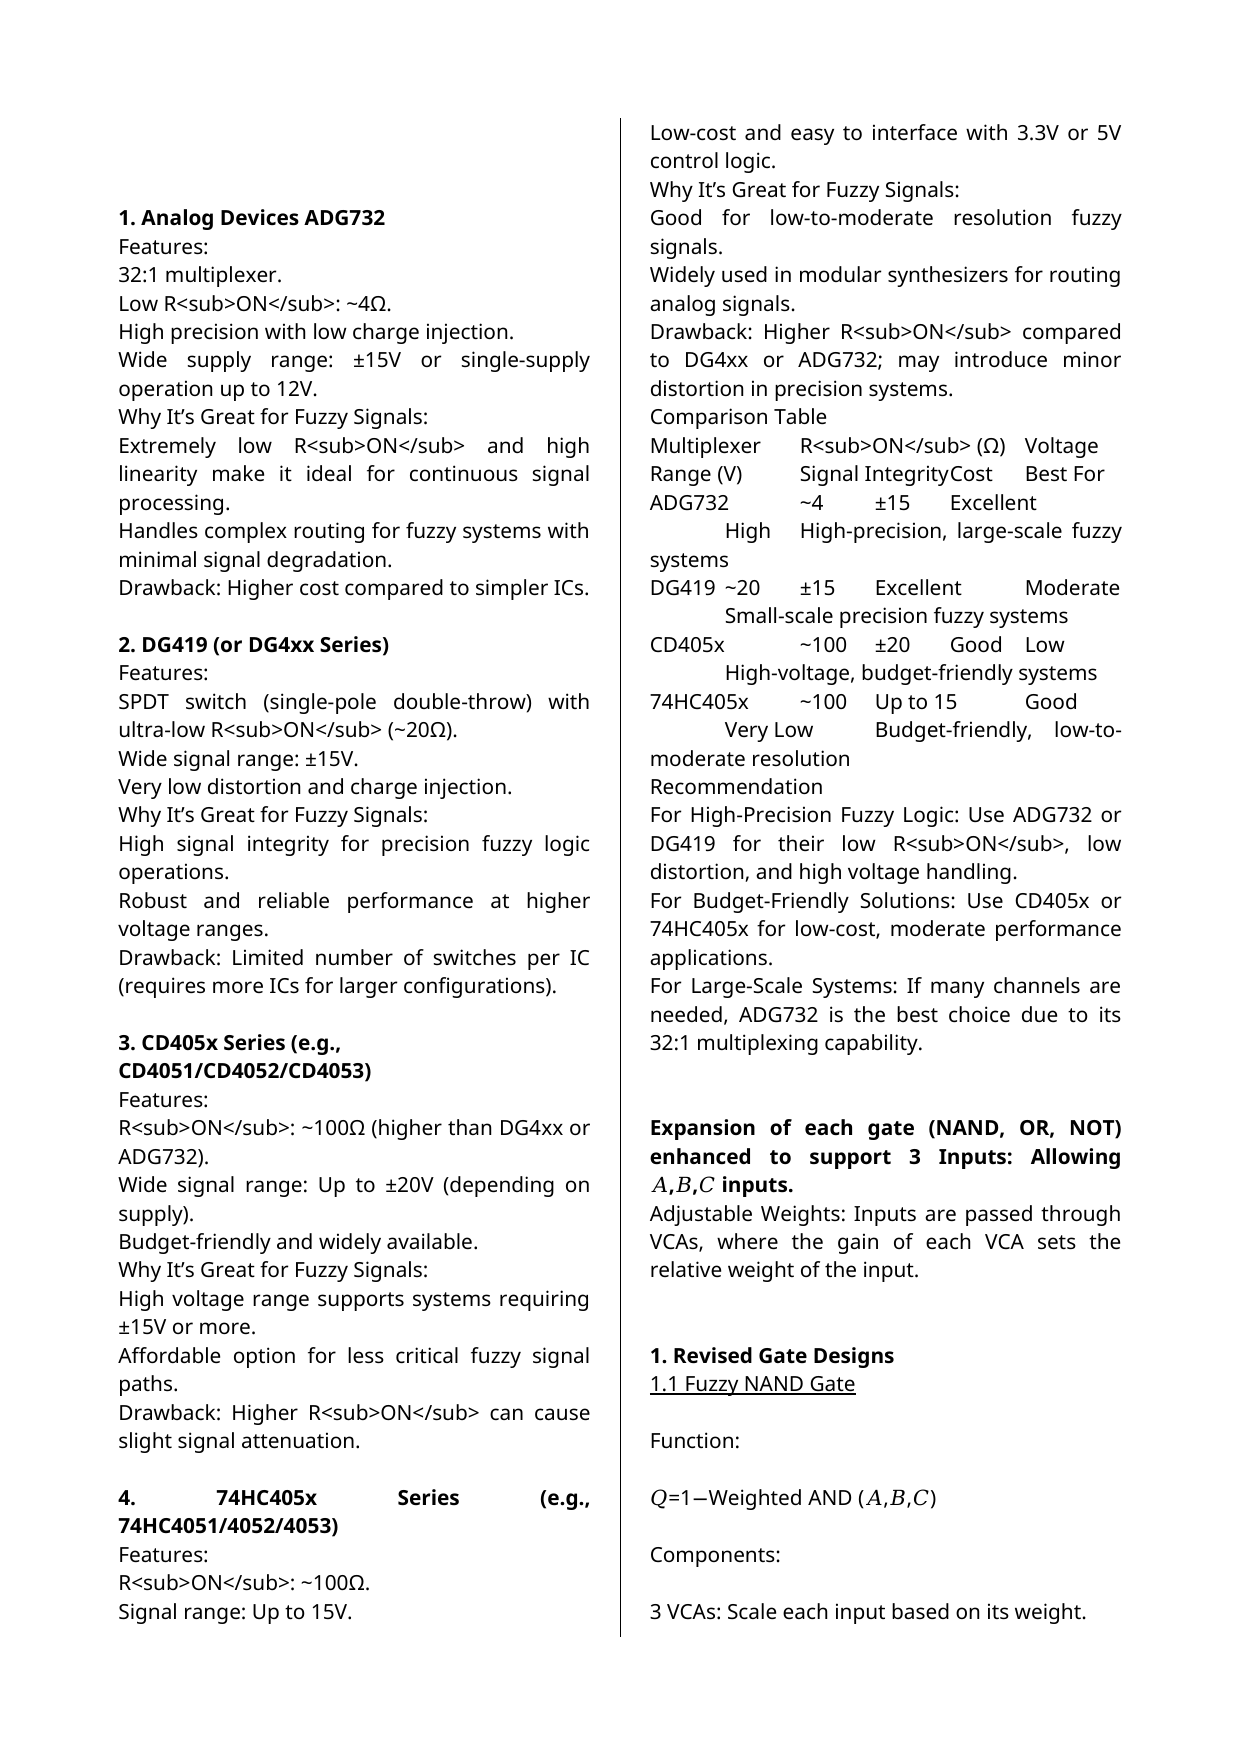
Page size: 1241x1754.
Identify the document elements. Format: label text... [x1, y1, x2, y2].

text Wide supply range: ±15V or single-supply operation up to 12V. [118, 346, 591, 402]
text Low-cost and easy to interface with 3.3V or 5V control logic. [649, 118, 1122, 175]
text Features: [118, 232, 591, 260]
text 4. 74HC405x Series (e.g., 74HC4051/4052/4053) [118, 1483, 591, 1540]
text Drawback: Higher R<sub>ON</sub> can cause slight signal attenuation. [118, 1398, 591, 1455]
text 𝑄=1−Weighted AND (𝐴,𝐵,𝐶) [649, 1483, 1122, 1512]
text SPDT switch (single-pole double-throw) with ultra-low R<sub>ON</sub> (~20Ω). [118, 687, 591, 744]
text Why It’s Great for Fuzzy Signals: [649, 175, 1122, 203]
text Why It’s Great for Fuzzy Signals: [118, 402, 591, 431]
text For High-Precision Fuzzy Logic: Use ADG732 or DG419 for their low R<sub>ON</sub>, low distortion, and high voltage handling. [649, 801, 1122, 886]
text 2. DG419 (or DG4xx Series) [118, 630, 591, 658]
text Why It’s Great for Fuzzy Signals: [118, 1256, 591, 1284]
text Signal range: Up to 15V. [118, 1597, 591, 1625]
text 1. Analog Devices ADG732 [118, 203, 591, 232]
text High voltage range supports systems requiring ±15V or more. [118, 1284, 591, 1341]
text Affordable option for less critical fuzzy signal paths. [118, 1341, 591, 1398]
text Low R<sub>ON</sub>: ~4Ω. [118, 289, 591, 317]
text Expansion of each gate (NAND, OR, NOT) enhanced to support 3 Inputs: Allowing 𝐴,𝐵,𝐶 inputs. [649, 1113, 1122, 1199]
text Why It’s Great for Fuzzy Signals: [118, 801, 591, 829]
text Wide signal range: ±15V. [118, 744, 591, 772]
text Handles complex routing for fuzzy systems with minimal signal degradation. [118, 516, 591, 573]
text CD405x ~100 ±20 Good Low High-voltage, budget-friendly systems [649, 630, 1122, 687]
text Features: [118, 1085, 591, 1113]
text Widely used in modular synthesizers for routing analog signals. [649, 260, 1122, 317]
text Robust and reliable performance at higher voltage ranges. [118, 886, 591, 943]
text 1.1 Fuzzy NAND Gate [649, 1369, 1122, 1398]
text High precision with low charge injection. [118, 317, 591, 346]
text 32:1 multiplexer. [118, 260, 591, 289]
text ADG732 ~4 ±15 Excellent High High-precision, large-scale fuzzy systems [649, 488, 1122, 573]
text Wide signal range: Up to ±20V (depending on supply). [118, 1170, 591, 1227]
text 1. Revised Gate Designs [649, 1341, 1122, 1369]
text Features: [118, 658, 591, 687]
text Drawback: Higher R<sub>ON</sub> compared to DG4xx or ADG732; may introduce minor distortion in precision systems. [649, 317, 1122, 402]
text Drawback: Higher cost compared to simpler ICs. [118, 573, 591, 602]
text Adjustable Weights: Inputs are passed through VCAs, where the gain of each VCA sets the relative weight of the input. [649, 1199, 1122, 1284]
text DG419 ~20 ±15 Excellent Moderate Small-scale precision fuzzy systems [649, 573, 1122, 630]
text Recommendation [649, 772, 1122, 801]
text Drawback: Limited number of switches per IC (requires more ICs for larger configurations). [118, 943, 591, 1000]
text 3. CD405x Series (e.g., CD4051/CD4052/CD4053) [118, 1028, 591, 1085]
text Features: [118, 1540, 591, 1568]
text Budget-friendly and widely available. [118, 1227, 591, 1256]
text Multiplexer R<sub>ON</sub> (Ω) Voltage Range (V) Signal Integrity Cost Best For [649, 431, 1122, 488]
text Comparison Table [649, 402, 1122, 431]
text For Budget-Friendly Solutions: Use CD405x or 74HC405x for low-cost, moderate performance applications. [649, 886, 1122, 971]
text R<sub>ON</sub>: ~100Ω (higher than DG4xx or ADG732). [118, 1113, 591, 1170]
text R<sub>ON</sub>: ~100Ω. [118, 1568, 591, 1597]
text Good for low-to-moderate resolution fuzzy signals. [649, 203, 1122, 260]
text 3 VCAs: Scale each input based on its weight. [649, 1597, 1122, 1625]
text Components: [649, 1540, 1122, 1568]
text For Large-Scale Systems: If many channels are needed, ADG732 is the best choice due to its 32:1 multiplexing capability. [649, 971, 1122, 1057]
text 74HC405x ~100 Up to 15 Good Very Low Budget-friendly, low-to-moderate resolution [649, 687, 1122, 772]
text Function: [649, 1426, 1122, 1455]
text High signal integrity for precision fuzzy logic operations. [118, 829, 591, 886]
text Very low distortion and charge injection. [118, 772, 591, 801]
text Extremely low R<sub>ON</sub> and high linearity make it ideal for continuous signal processing. [118, 431, 591, 516]
